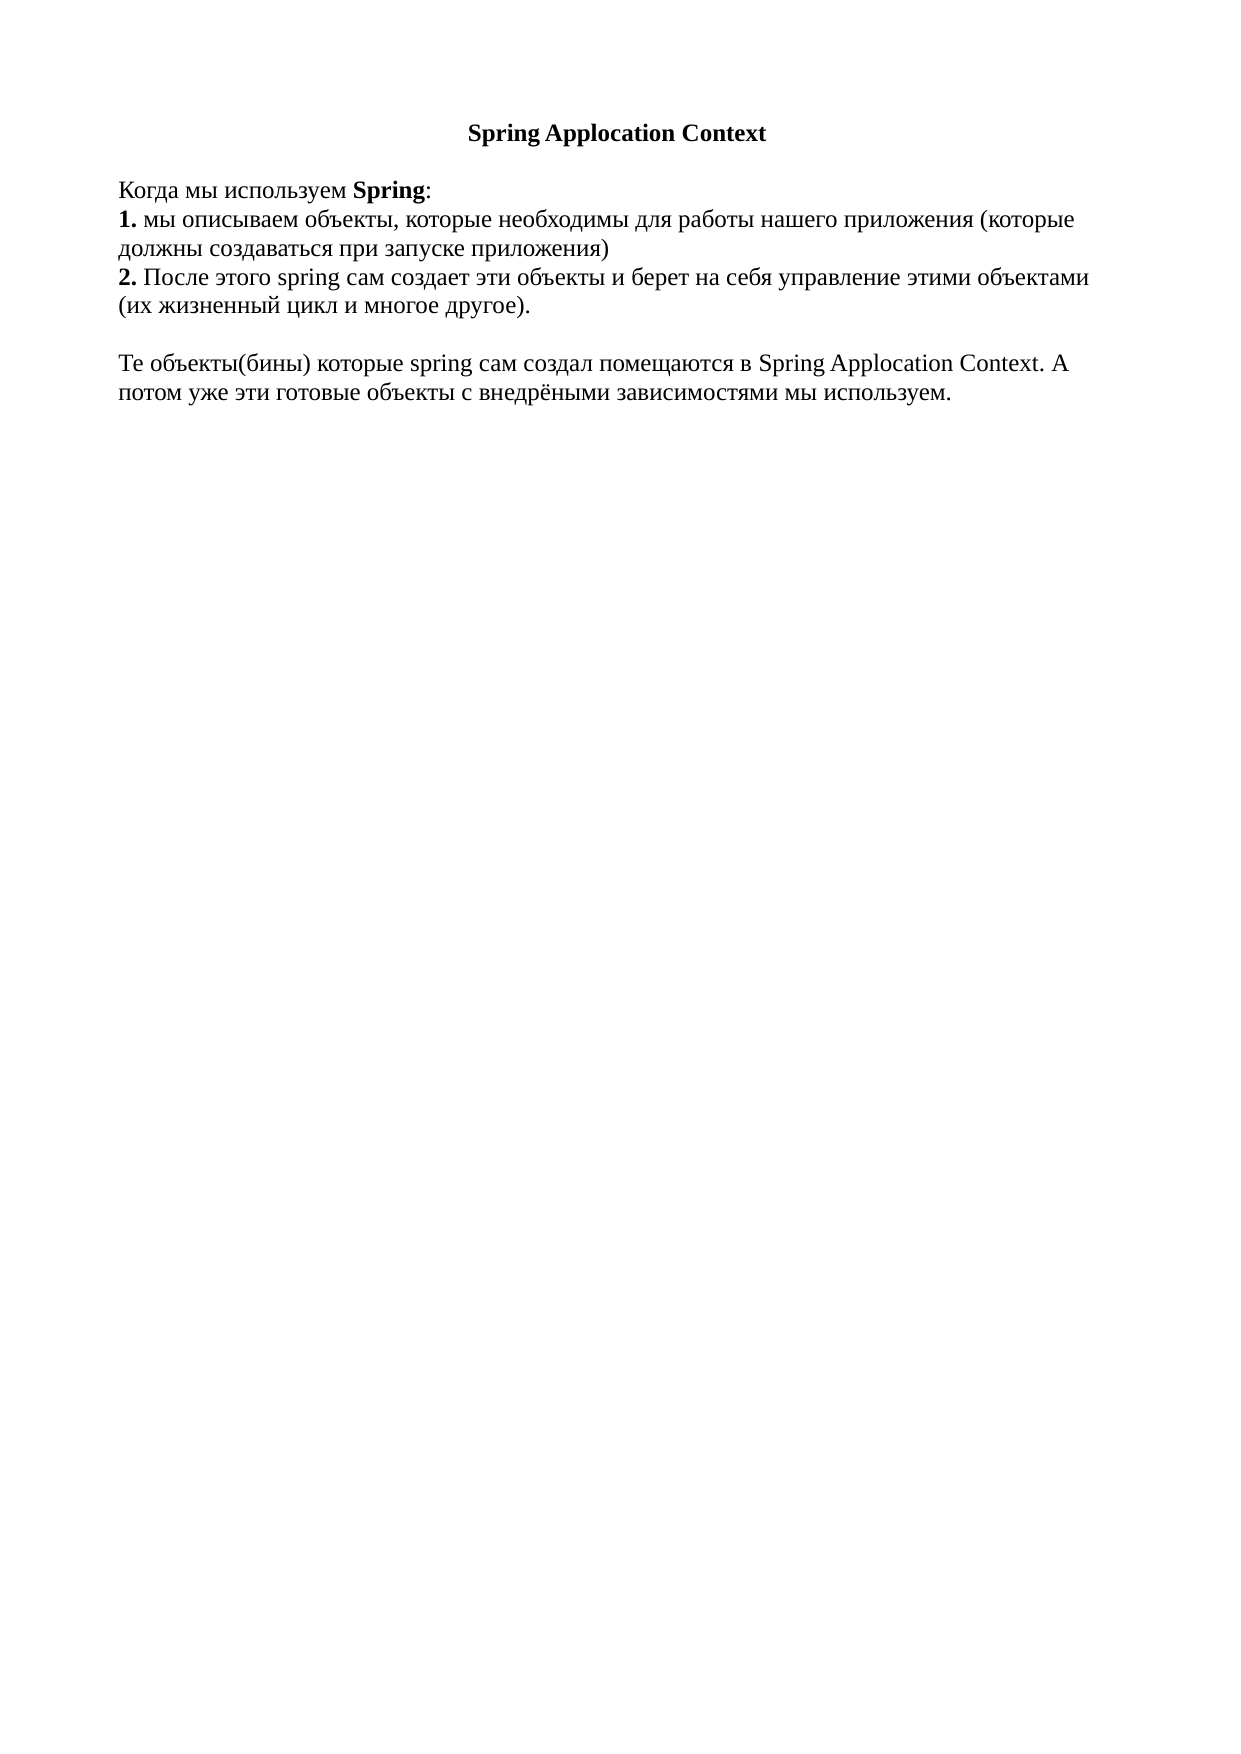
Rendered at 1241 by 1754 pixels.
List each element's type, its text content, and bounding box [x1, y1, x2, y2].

text Когда мы используем Spring: [118, 176, 1122, 204]
text 2. После этого spring сам создает эти объекты и берет на себя управление этими объектами (их жизненный цикл и многое другое). [118, 262, 1122, 319]
text 1. мы описываем объекты, которые необходимы для работы нашего приложения (которые должны создаваться при запуске приложения) [118, 204, 1122, 262]
text Spring Applocation Context [118, 118, 1122, 147]
text Те объекты(бины) которые spring сам создал помещаются в Spring Applocation Context. А потом уже эти готовые объекты с внедрёными зависимостями мы используем. [118, 348, 1122, 406]
